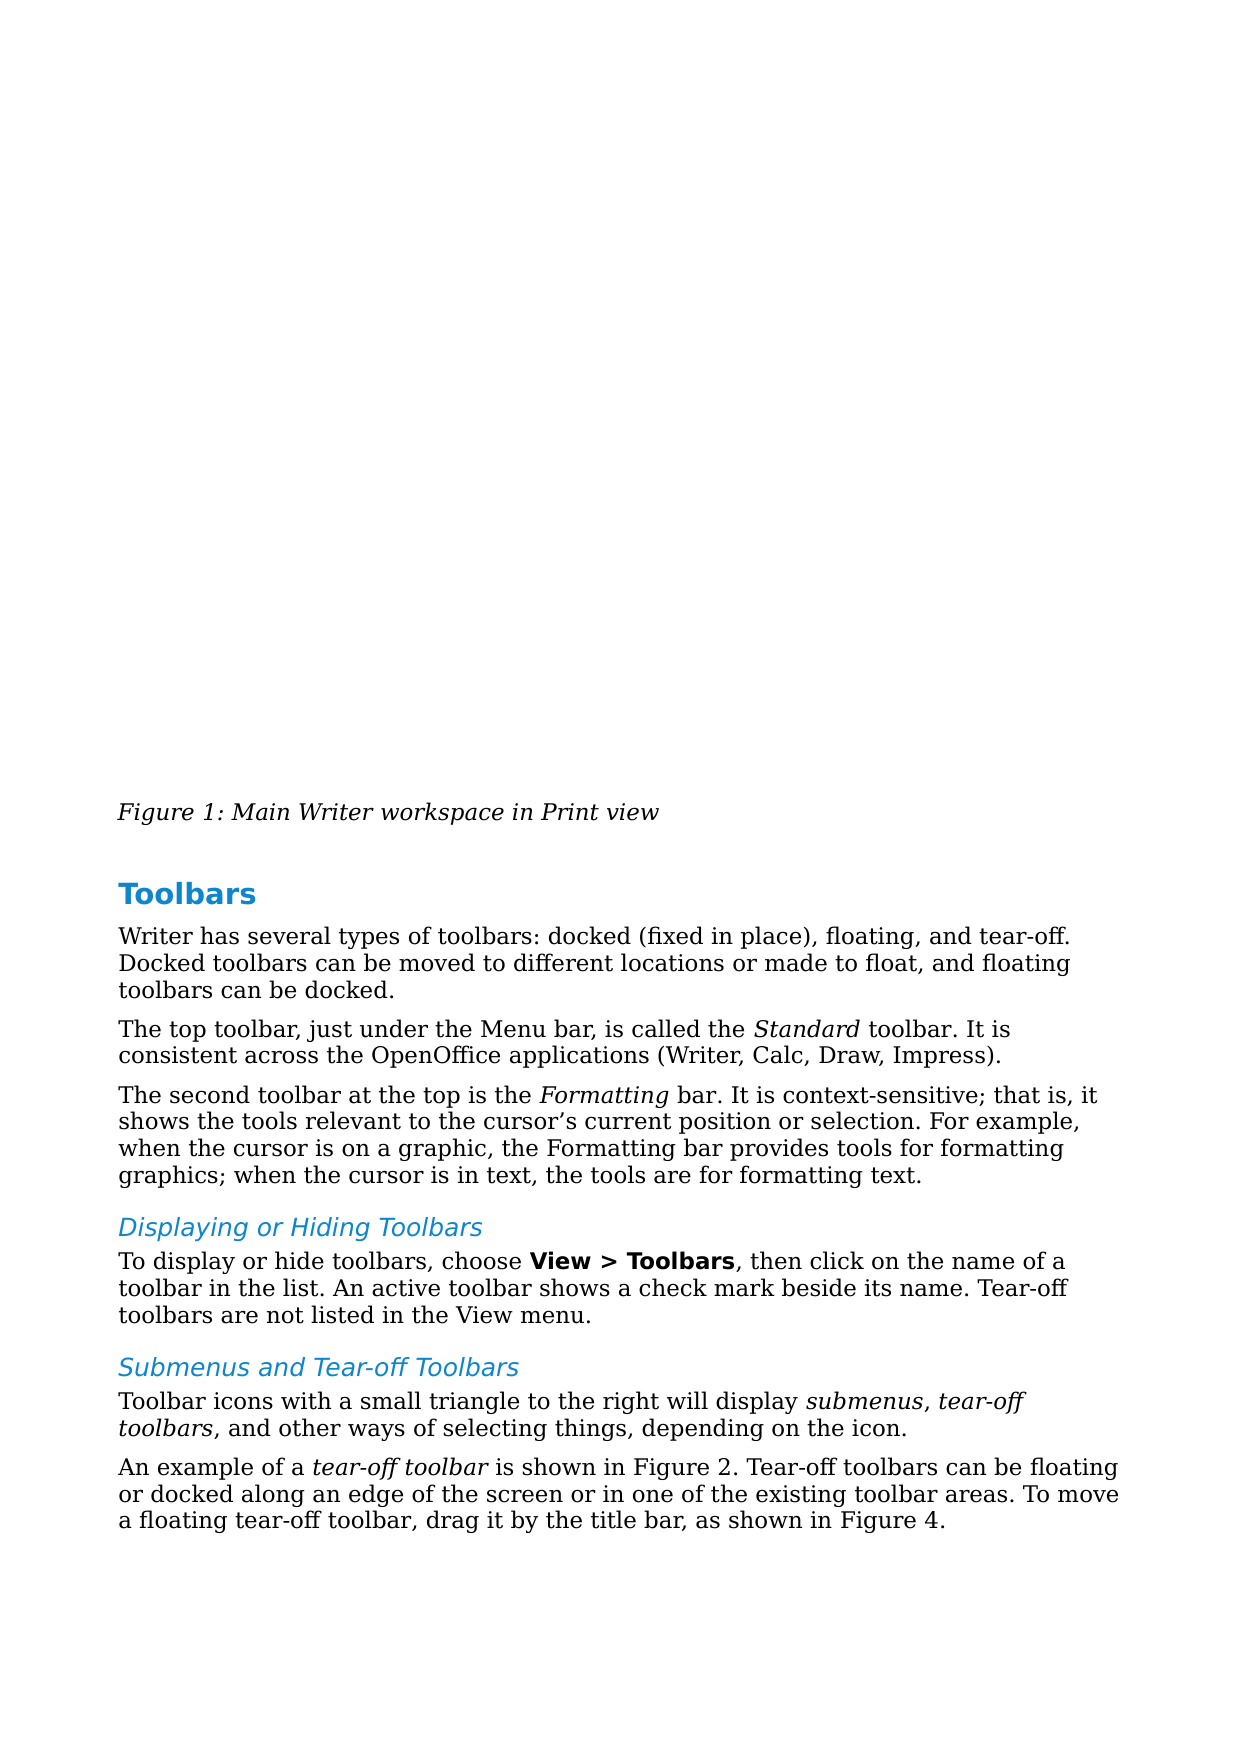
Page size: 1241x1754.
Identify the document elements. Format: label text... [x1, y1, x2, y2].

subtitle Displaying or Hiding Toolbars [118, 1213, 1122, 1242]
text Toolbar icons with a small triangle to the right will display submenus, tear-off toolbars, and other ways of selecting things, depending on the icon. [118, 1388, 1122, 1442]
text The second toolbar at the top is the Formatting bar. It is context-sensitive; that is, it shows the tools relevant to the cursor’s current position or selection. For example, when the cursor is on a graphic, the Formatting bar provides tools for formatting graphics; when the cursor is in text, the tools are for formatting text. [118, 1082, 1122, 1188]
text An example of a tear-off toolbar is shown in Figure 2. Tear-off toolbars can be floating or docked along an edge of the screen or in one of the existing toolbar areas. To move a floating tear-off toolbar, drag it by the title bar, as shown in Figure 4. [118, 1454, 1122, 1534]
subtitle Toolbars [118, 877, 1122, 911]
text To display or hide toolbars, choose View > Toolbars, then click on the name of a toolbar in the list. An active toolbar shows a check mark beside its name. Tear-off toolbars are not listed in the View menu. [118, 1248, 1122, 1328]
text Writer has several types of toolbars: docked (fixed in place), floating, and tear-off. Docked toolbars can be moved to different locations or made to float, and floating toolbars can be docked. [118, 923, 1122, 1003]
text Figure 1: Main Writer workspace in Print view [117, 147, 1121, 826]
subtitle Submenus and Tear-off Toolbars [118, 1353, 1122, 1382]
text The top toolbar, just under the Menu bar, is called the Standard toolbar. It is consistent across the OpenOffice applications (Writer, Calc, Draw, Impress). [118, 1016, 1122, 1069]
